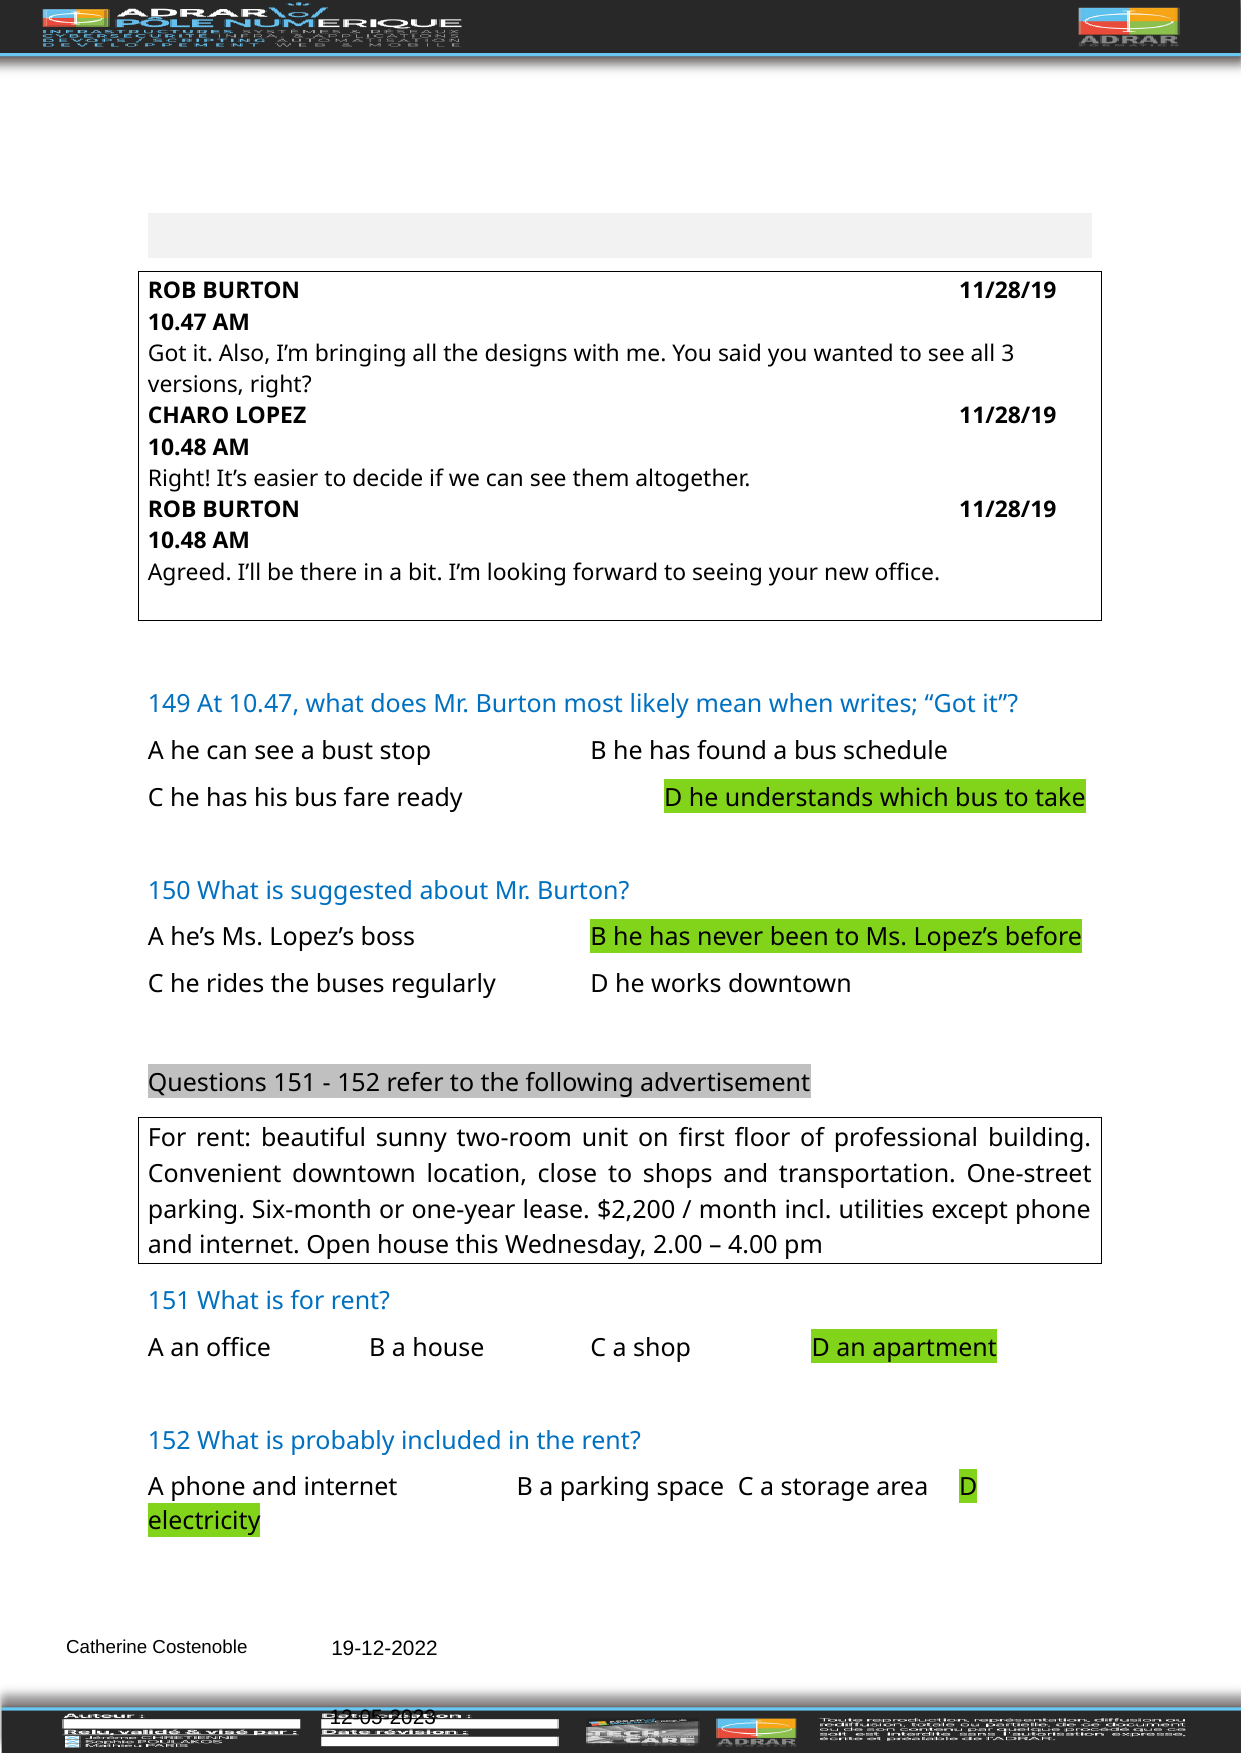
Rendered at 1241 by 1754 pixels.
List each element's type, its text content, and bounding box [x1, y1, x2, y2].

text 150 What is suggested about Mr. Burton? [148, 872, 1092, 906]
text A he’s Ms. Lopez’s boss B he has never been to Ms. Lopez’s before [148, 919, 1092, 953]
text CHARO LOPEZ 11/28/19 10.48 AM [148, 399, 1092, 462]
text Agreed. I’ll be there in a bit. I’m looking forward to seeing your new office. [148, 556, 1092, 587]
text C he rides the buses regularly D he works downtown [148, 965, 1092, 999]
text Got it. Also, I’m bringing all the designs with me. You said you wanted to see all 3 versions, right? [148, 337, 1092, 399]
text 151 What is for rent? [148, 1283, 1092, 1317]
picture [0, 0, 1241, 10]
text 149 At 10.47, what does Mr. Burton most likely mean when writes; “Got it”? [148, 686, 1092, 720]
picture [1, 1742, 1241, 1753]
text A an office B a house C a shop D an apartment [148, 1329, 1092, 1363]
text Questions 151 - 152 refer to the following advertisement [148, 1064, 1092, 1098]
text A he can see a bust stop B he has found a bus schedule [148, 733, 1092, 767]
text ROB BURTON 11/28/19 10.47 AM [139, 272, 1101, 337]
text A phone and internet B a parking space C a storage area D electricity [148, 1469, 1092, 1537]
text 152 What is probably included in the rent? [148, 1422, 1092, 1456]
text ROB BURTON 11/28/19 10.48 AM [148, 493, 1092, 556]
text Right! It’s easier to decide if we can see them altogether. [148, 462, 1092, 493]
text For rent: beautiful sunny two-room unit on first floor of professional building. Convenient downtown location, close to shops and transportation. One-street parking. Six-month or one-year lease. $2,200 / month incl. utilities except phone and internet. Open house this Wednesday, 2.00 – 4.00 pm [139, 1118, 1101, 1263]
text C he has his bus fare ready D he understands which bus to take [148, 779, 1092, 813]
